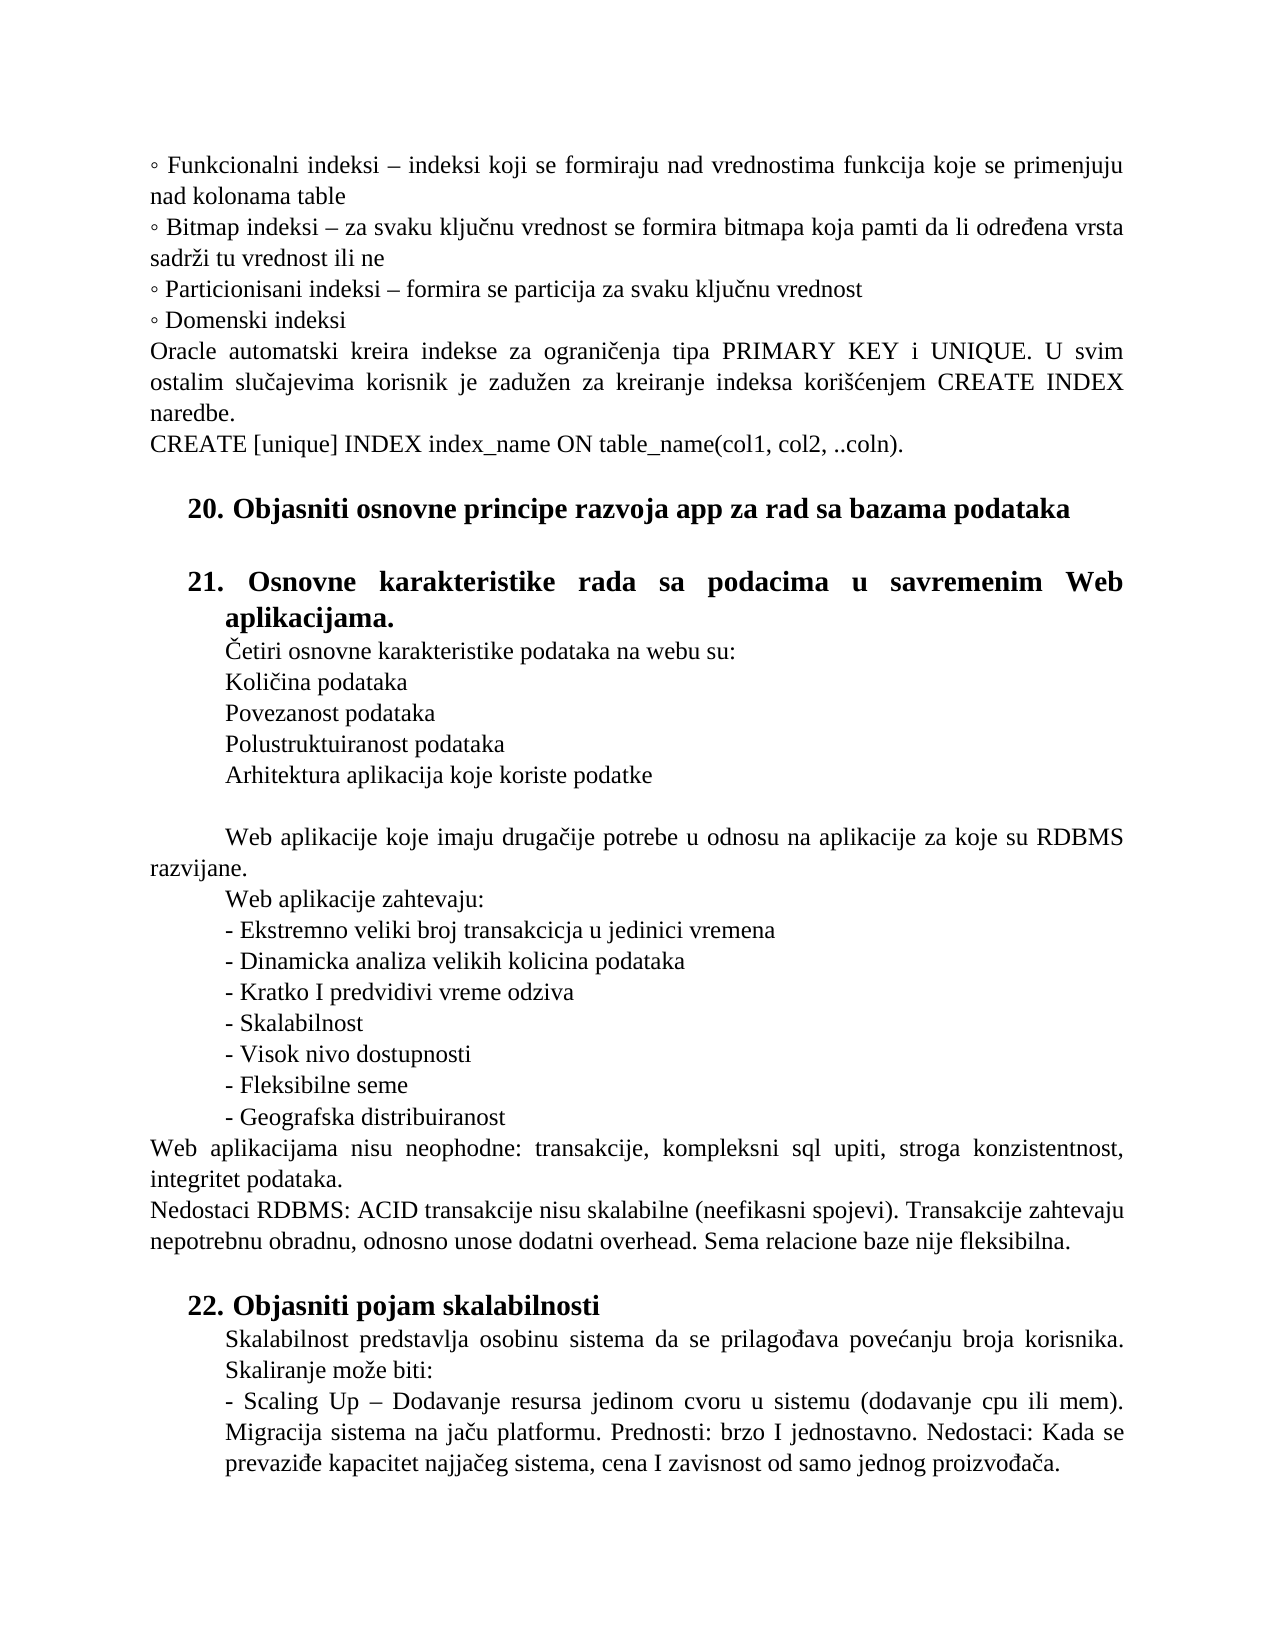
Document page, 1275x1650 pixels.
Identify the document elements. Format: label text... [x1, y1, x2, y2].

list Nedostaci RDBMS: ACID transakcije nisu skalabilne (neefikasni spojevi). Transakcije zahtevaju nepotrebnu obradnu, odnosno unose dodatni overhead. Sema relacione baze nije fleksibilna. [150, 1195, 1125, 1254]
list Polustruktuiranost podataka [187, 729, 1125, 758]
list - Kratko I predvidivi vreme odziva [150, 977, 1125, 1006]
list - Scaling Up – Dodavanje resursa jedinom cvoru u sistemu (dodavanje cpu ili mem). Migracija sistema na jaču platformu. Prednosti: brzo I jednostavno. Nedostaci: Kada se prevaziđe kapacitet najjačeg sistema, cena I zavisnost od samo jednog proizvođača. [187, 1386, 1125, 1477]
list ◦ Bitmap indeksi – za svaku ključnu vrednost se formira bitmapa koja pamti da li određena vrsta sadrži tu vrednost ili ne [150, 212, 1125, 272]
list Objasniti osnovne principe razvoja app za rad sa bazama podataka [187, 491, 1125, 525]
list Web aplikacije koje imaju drugačije potrebe u odnosu na aplikacije za koje su RDBMS razvijane. [150, 822, 1125, 882]
list - Fleksibilne seme [150, 1071, 1125, 1099]
list ◦ Domenski indeksi [150, 305, 1125, 334]
list Četiri osnovne karakteristike podataka na webu su: [187, 636, 1125, 665]
list Osnovne karakteristike rada sa podacima u savremenim Web aplikacijama. [187, 564, 1125, 633]
list - Ekstremno veliki broj transakcicja u jedinici vremena [150, 915, 1125, 944]
list Objasniti pojam skalabilnosti [187, 1288, 1125, 1321]
list - Geografska distribuiranost [150, 1102, 1125, 1130]
list CREATE [unique] INDEX index_name ON table_name(col1, col2, ..coln). [150, 429, 1125, 458]
list - Skalabilnost [150, 1008, 1125, 1037]
list Povezanost podataka [187, 698, 1125, 727]
list ◦ Funkcionalni indeksi – indeksi koji se formiraju nad vrednostima funkcija koje se primenjuju nad kolonama table [150, 150, 1125, 210]
list Količina podataka [187, 667, 1125, 696]
list - Visok nivo dostupnosti [150, 1039, 1125, 1068]
list Oracle automatski kreira indekse za ograničenja tipa PRIMARY KEY i UNIQUE. U svim ostalim slučajevima korisnik je zadužen za kreiranje indeksa korišćenjem CREATE INDEX naredbe. [150, 336, 1125, 427]
list - Dinamicka analiza velikih kolicina podataka [150, 946, 1125, 975]
list Web aplikacije zahtevaju: [150, 884, 1125, 913]
list Web aplikacijama nisu neophodne: transakcije, kompleksni sql upiti, stroga konzistentnost, integritet podataka. [150, 1133, 1125, 1192]
list Skalabilnost predstavlja osobinu sistema da se prilagođava povećanju broja korisnika. Skaliranje može biti: [187, 1324, 1125, 1384]
list Arhitektura aplikacija koje koriste podatke [187, 760, 1125, 789]
list ◦ Particionisani indeksi – formira se particija za svaku ključnu vrednost [150, 274, 1125, 303]
